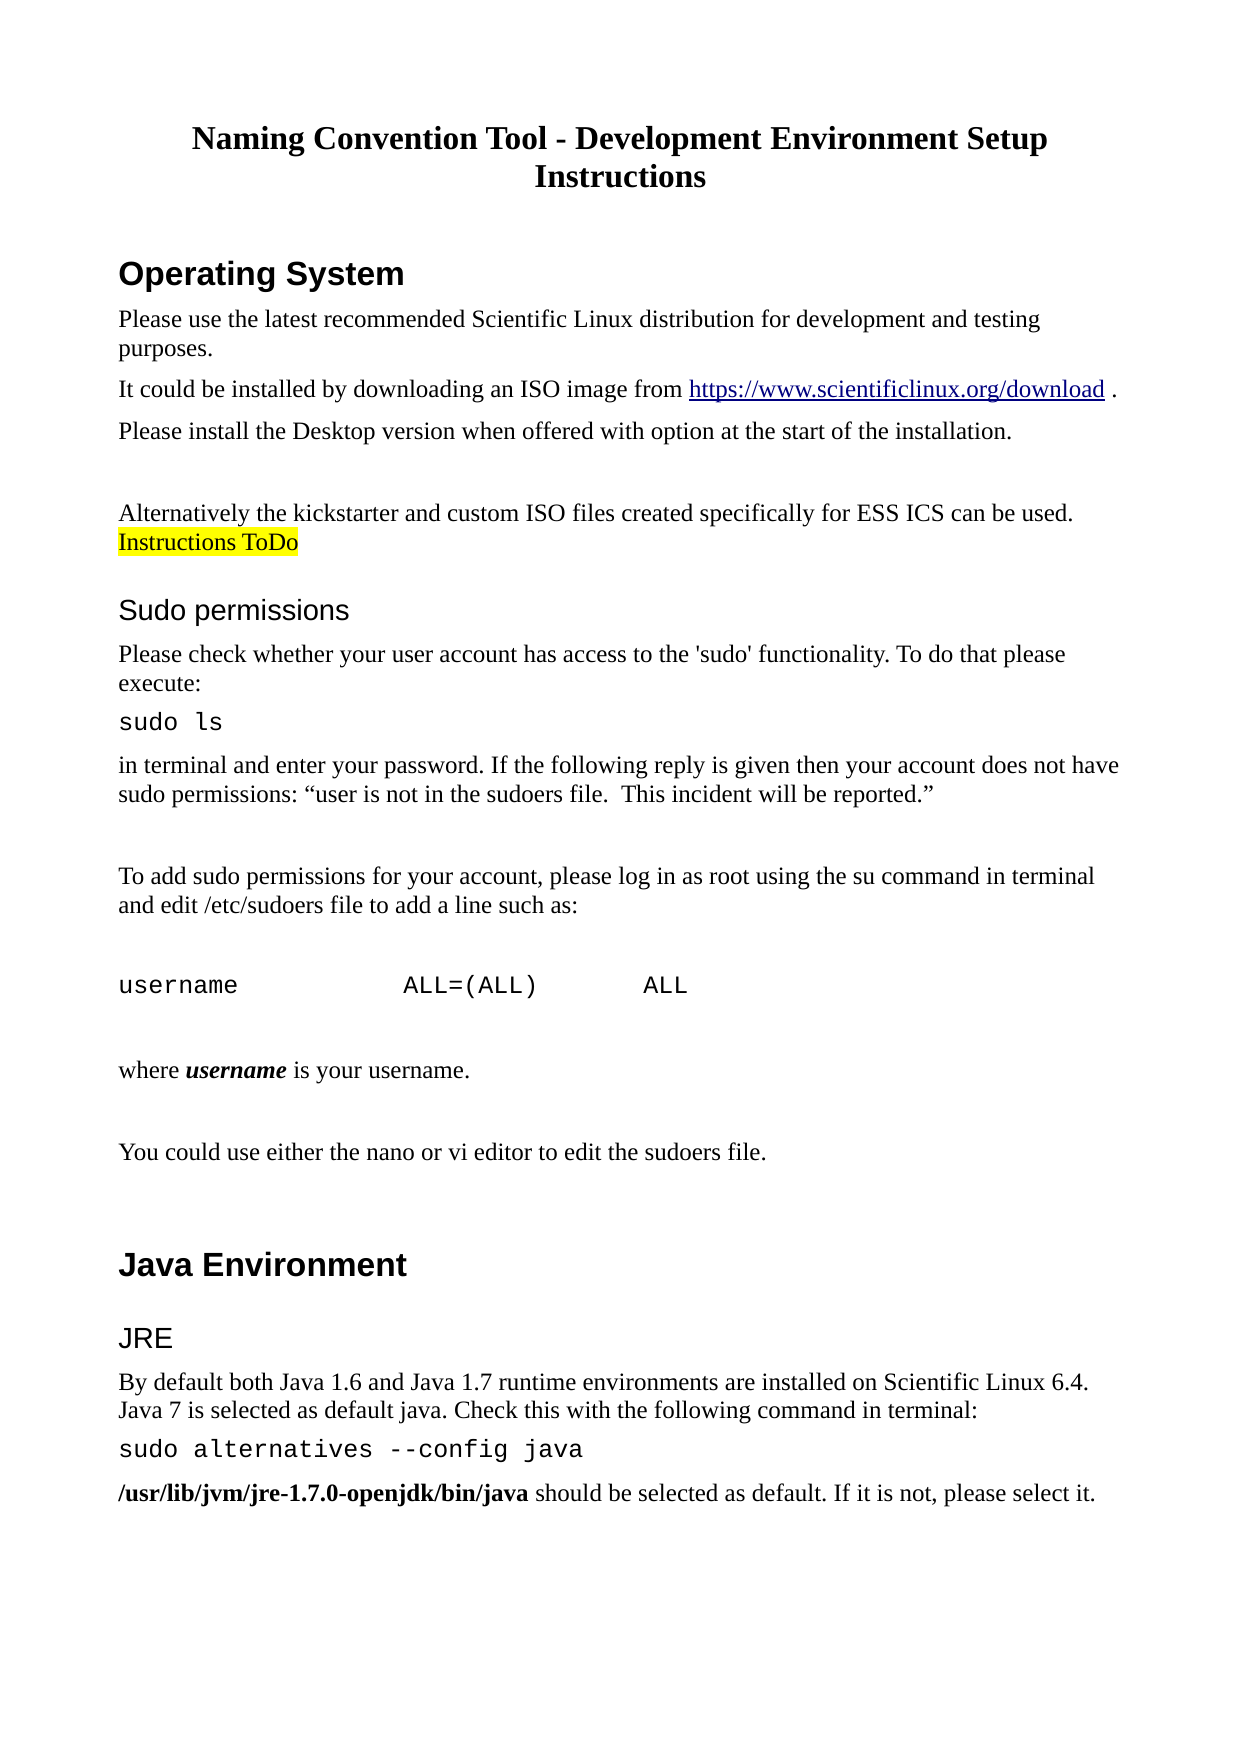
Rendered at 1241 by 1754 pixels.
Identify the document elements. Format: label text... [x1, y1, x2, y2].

text in terminal and enter your password. If the following reply is given then your account does not have sudo permissions: “user is not in the sudoers file. This incident will be reported.” [118, 750, 1122, 808]
subtitle Operating System [118, 253, 1122, 292]
text username ALL=(ALL) ALL [118, 973, 1122, 1001]
text /usr/lib/jvm/jre-1.7.0-openjdk/bin/java should be selected as default. If it is not, please select it. [118, 1478, 1122, 1506]
subtitle JRE [118, 1321, 1122, 1354]
text Instructions [118, 156, 1122, 195]
text Please install the Desktop version when offered with option at the start of the installation. [118, 416, 1122, 444]
text Alternatively the kickstarter and custom ISO files created specifically for ESS ICS can be used. Instructions ToDo [118, 498, 1122, 556]
subtitle Java Environment [118, 1245, 1122, 1283]
text where username is your username. [118, 1055, 1122, 1083]
text Please use the latest recommended Scientific Linux distribution for development and testing purposes. [118, 304, 1122, 362]
subtitle Sudo permissions [118, 593, 1122, 627]
text sudo alternatives --config java [118, 1437, 1122, 1465]
text It could be installed by downloading an ISO image from https://www.scientificlinux.org/download . [118, 374, 1122, 403]
text By default both Java 1.6 and Java 1.7 runtime environments are installed on Scientific Linux 6.4. Java 7 is selected as default java. Check this with the following command in terminal: [118, 1367, 1122, 1424]
text Naming Convention Tool - Development Environment Setup [118, 118, 1122, 156]
text Please check whether your user account has access to the 'sudo' functionality. To do that please execute: [118, 639, 1122, 697]
text sudo ls [118, 709, 1122, 738]
text You could use either the nano or vi editor to edit the sudoers file. [118, 1137, 1122, 1166]
text To add sudo permissions for your account, please log in as root using the su command in terminal and edit /etc/sudoers file to add a line such as: [118, 861, 1122, 919]
